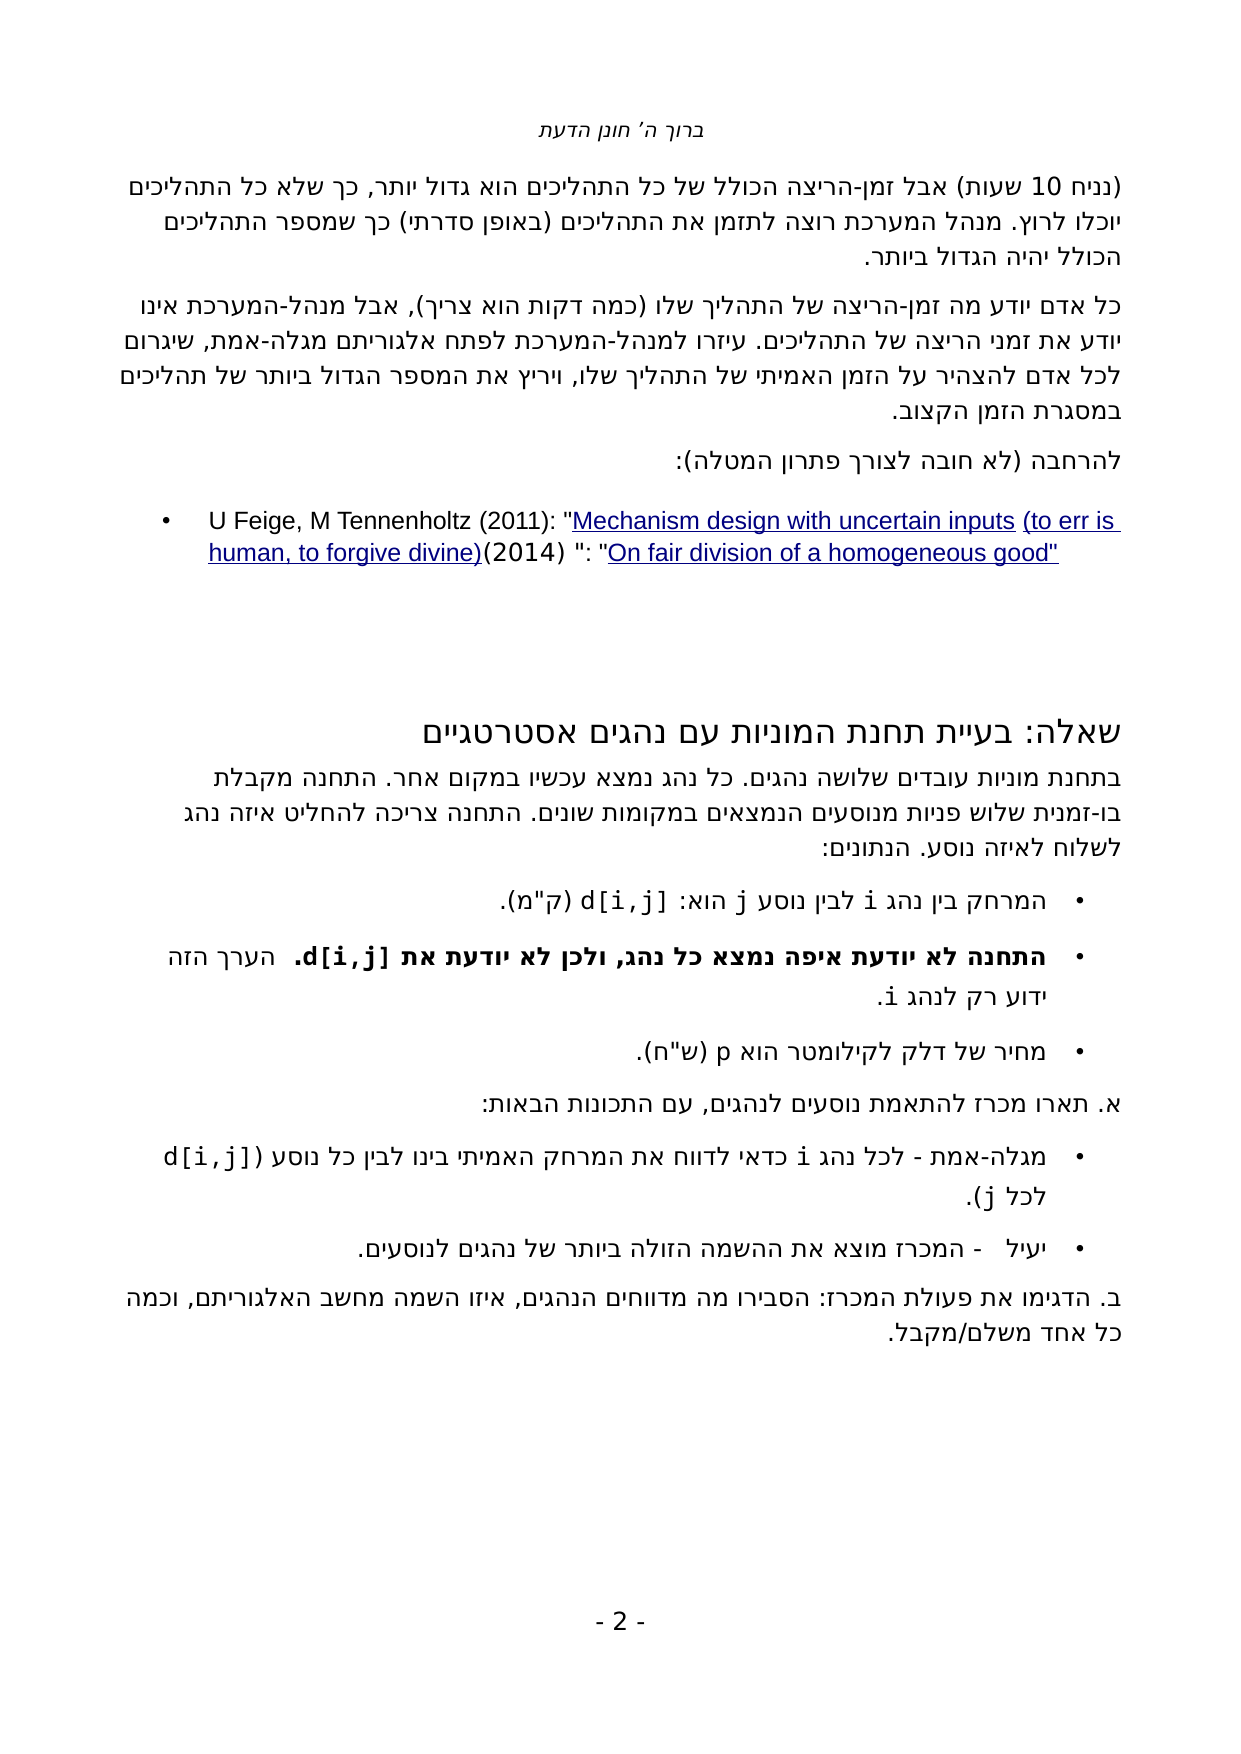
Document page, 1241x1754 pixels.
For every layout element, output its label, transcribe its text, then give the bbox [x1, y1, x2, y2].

list מחיר של דלק לקילומטר הוא p (ש"ח). [118, 1034, 1084, 1068]
text א. תארו מכרז להתאמת נוסעים לנהגים, עם התכונות הבאות: [118, 1089, 1122, 1118]
list התחנה לא יודעת איפה נמצא כל נהג, ולכן לא יודעת את d[i,j]. הערך הזה ידוע רק לנהג i. [118, 938, 1084, 1012]
text כל אדם יודע מה זמן-הריצה של התהליך שלו (כמה דקות הוא צריך), אבל מנהל-המערכת אינו יודע את זמני הריצה של התהליכים. עיזרו למנהל-המערכת לפתח אלגוריתם מגלה-אמת, שיגרום לכל אדם להצהיר על הזמן האמיתי של התהליך שלו, ויריץ את המספר הגדול ביותר של תהליכים במסגרת הזמן הקצוב. [118, 291, 1122, 426]
list יעיל - המכרז מוצא את ההשמה הזולה ביותר של נהגים לנוסעים. [118, 1234, 1084, 1263]
list המרחק בין נהג i לבין נוסע j הוא: d[i,j] (ק"מ). [118, 883, 1084, 917]
subtitle U Feige, M Tennenholtz (2011): "Mechanism design with uncertain inputs (to err is human, to forgive divine)‏"‏ (2014): "On fair division of a homogeneous good" [171, 506, 1122, 569]
text להרחבה (לא חובה לצורך פתרון המטלה): [118, 446, 1122, 475]
subtitle שאלה: בעיית תחנת המוניות עם נהגים אסטרטגיים [118, 712, 1122, 751]
text כמה אנשים מעוניינים להריץ תהליכים על מחשב-על. לכל אדם יש תהליך אחד. לכל תהליך יש זמן ריצה שונה. מחשב-העל יכול להריץ תהליך אחד בכל פעם. המחשב פעיל במשך זמן מסויים (נניח 10 שעות) אבל זמן-הריצה הכולל של כל התהליכים הוא גדול יותר, כך שלא כל התהליכים יוכלו לרוץ. מנהל המערכת רוצה לתזמן את התהליכים (באופן סדרתי) כך שמספר התהליכים הכולל יהיה הגדול ביותר. [118, 172, 1122, 271]
text ב. הדגימו את פעולת המכרז: הסבירו מה מדווחים הנהגים, איזו השמה מחשב האלגוריתם, וכמה כל אחד משלם/מקבל. [118, 1284, 1122, 1348]
text בתחנת מוניות עובדים שלושה נהגים. כל נהג נמצא עכשיו במקום אחר. התחנה מקבלת בו-זמנית שלוש פניות מנוסעים הנמצאים במקומות שונים. התחנה צריכה להחליט איזה נהג לשלוח לאיזה נוסע. הנתונים: [118, 763, 1122, 863]
list מגלה-אמת - לכל נהג i כדאי לדווח את המרחק האמיתי בינו לבין כל נוסע (d[i,j] לכל j). [118, 1139, 1084, 1213]
